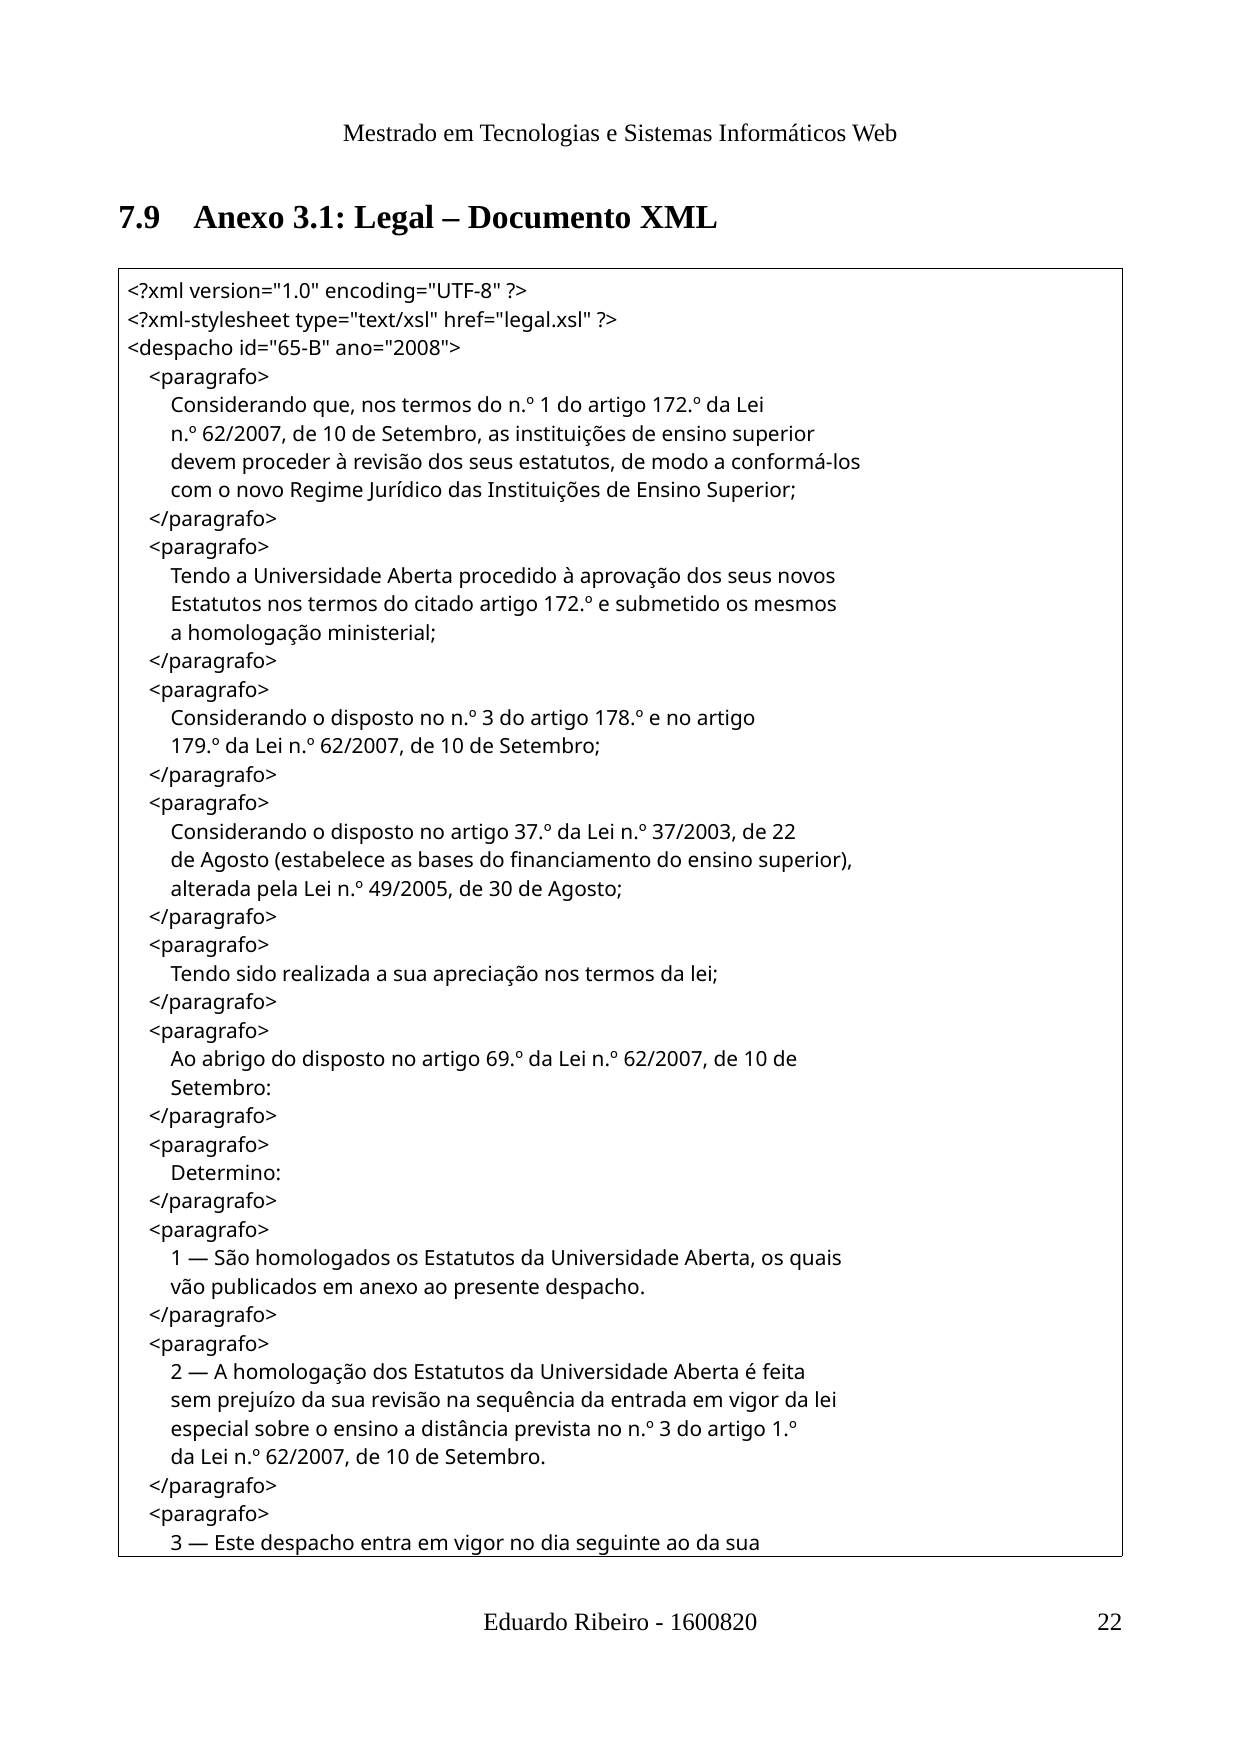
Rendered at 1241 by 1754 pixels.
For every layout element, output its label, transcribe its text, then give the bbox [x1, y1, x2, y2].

text <paragrafo> [119, 779, 1122, 808]
text </paragrafo> [119, 637, 1122, 666]
text Considerando o disposto no artigo 37.º da Lei n.º 37/2003, de 22 [119, 808, 1122, 836]
text </paragrafo> [119, 495, 1122, 523]
text alterada pela Lei n.º 49/2005, de 30 de Agosto; [119, 865, 1122, 893]
text <?xml version="1.0" encoding="UTF-8" ?> [119, 269, 1122, 296]
text Ao abrigo do disposto no artigo 69.º da Lei n.º 62/2007, de 10 de [119, 1035, 1122, 1064]
text n.º 62/2007, de 10 de Setembro, as instituições de ensino superior [119, 410, 1122, 438]
text </paragrafo> [119, 1178, 1122, 1206]
text da Lei n.º 62/2007, de 10 de Setembro. [119, 1433, 1122, 1462]
text <paragrafo> [119, 1121, 1122, 1149]
text <paragrafo> [119, 523, 1122, 552]
text especial sobre o ensino a distância prevista no n.º 3 do artigo 1.º [119, 1405, 1122, 1433]
text Tendo a Universidade Aberta procedido à aprovação dos seus novos [119, 552, 1122, 580]
text <paragrafo> [119, 922, 1122, 950]
text Tendo sido realizada a sua apreciação nos termos da lei; [119, 950, 1122, 978]
text <paragrafo> [119, 353, 1122, 381]
text </paragrafo> [119, 1291, 1122, 1320]
text Considerando o disposto no n.º 3 do artigo 178.º e no artigo [119, 694, 1122, 723]
text <paragrafo> [119, 666, 1122, 694]
text </paragrafo> [119, 751, 1122, 779]
text Determino: [119, 1149, 1122, 1178]
text devem proceder à revisão dos seus estatutos, de modo a conformá-los [119, 438, 1122, 467]
text Estatutos nos termos do citado artigo 172.º e submetido os mesmos [119, 580, 1122, 609]
text Setembro: [119, 1064, 1122, 1092]
text sem prejuízo da sua revisão na sequência da entrada em vigor da lei [119, 1377, 1122, 1405]
text <?xml-stylesheet type="text/xsl" href="legal.xsl" ?> [119, 296, 1122, 324]
text <paragrafo> [119, 1320, 1122, 1348]
text a homologação ministerial; [119, 609, 1122, 637]
text <paragrafo> [119, 1490, 1122, 1519]
text 179.º da Lei n.º 62/2007, de 10 de Setembro; [119, 723, 1122, 751]
text de Agosto (estabelece as bases do financiamento do ensino superior), [119, 836, 1122, 865]
text </paragrafo> [119, 1462, 1122, 1490]
text </paragrafo> [119, 893, 1122, 922]
text 2 — A homologação dos Estatutos da Universidade Aberta é feita [119, 1348, 1122, 1377]
text com o novo Regime Jurídico das Instituições de Ensino Superior; [119, 467, 1122, 495]
text <paragrafo> [119, 1007, 1122, 1035]
text </paragrafo> [119, 1092, 1122, 1121]
text vão publicados em anexo ao presente despacho. [119, 1263, 1122, 1291]
text <paragrafo> [119, 1206, 1122, 1234]
text Considerando que, nos termos do n.º 1 do artigo 172.º da Lei [119, 381, 1122, 410]
subtitle Anexo 3.1: Legal – Documento XML [118, 197, 1122, 236]
text 3 — Este despacho entra em vigor no dia seguinte ao da sua [119, 1519, 1122, 1556]
text <despacho id="65-B" ano="2008"> [119, 324, 1122, 353]
text 1 — São homologados os Estatutos da Universidade Aberta, os quais [119, 1234, 1122, 1263]
text </paragrafo> [119, 978, 1122, 1007]
